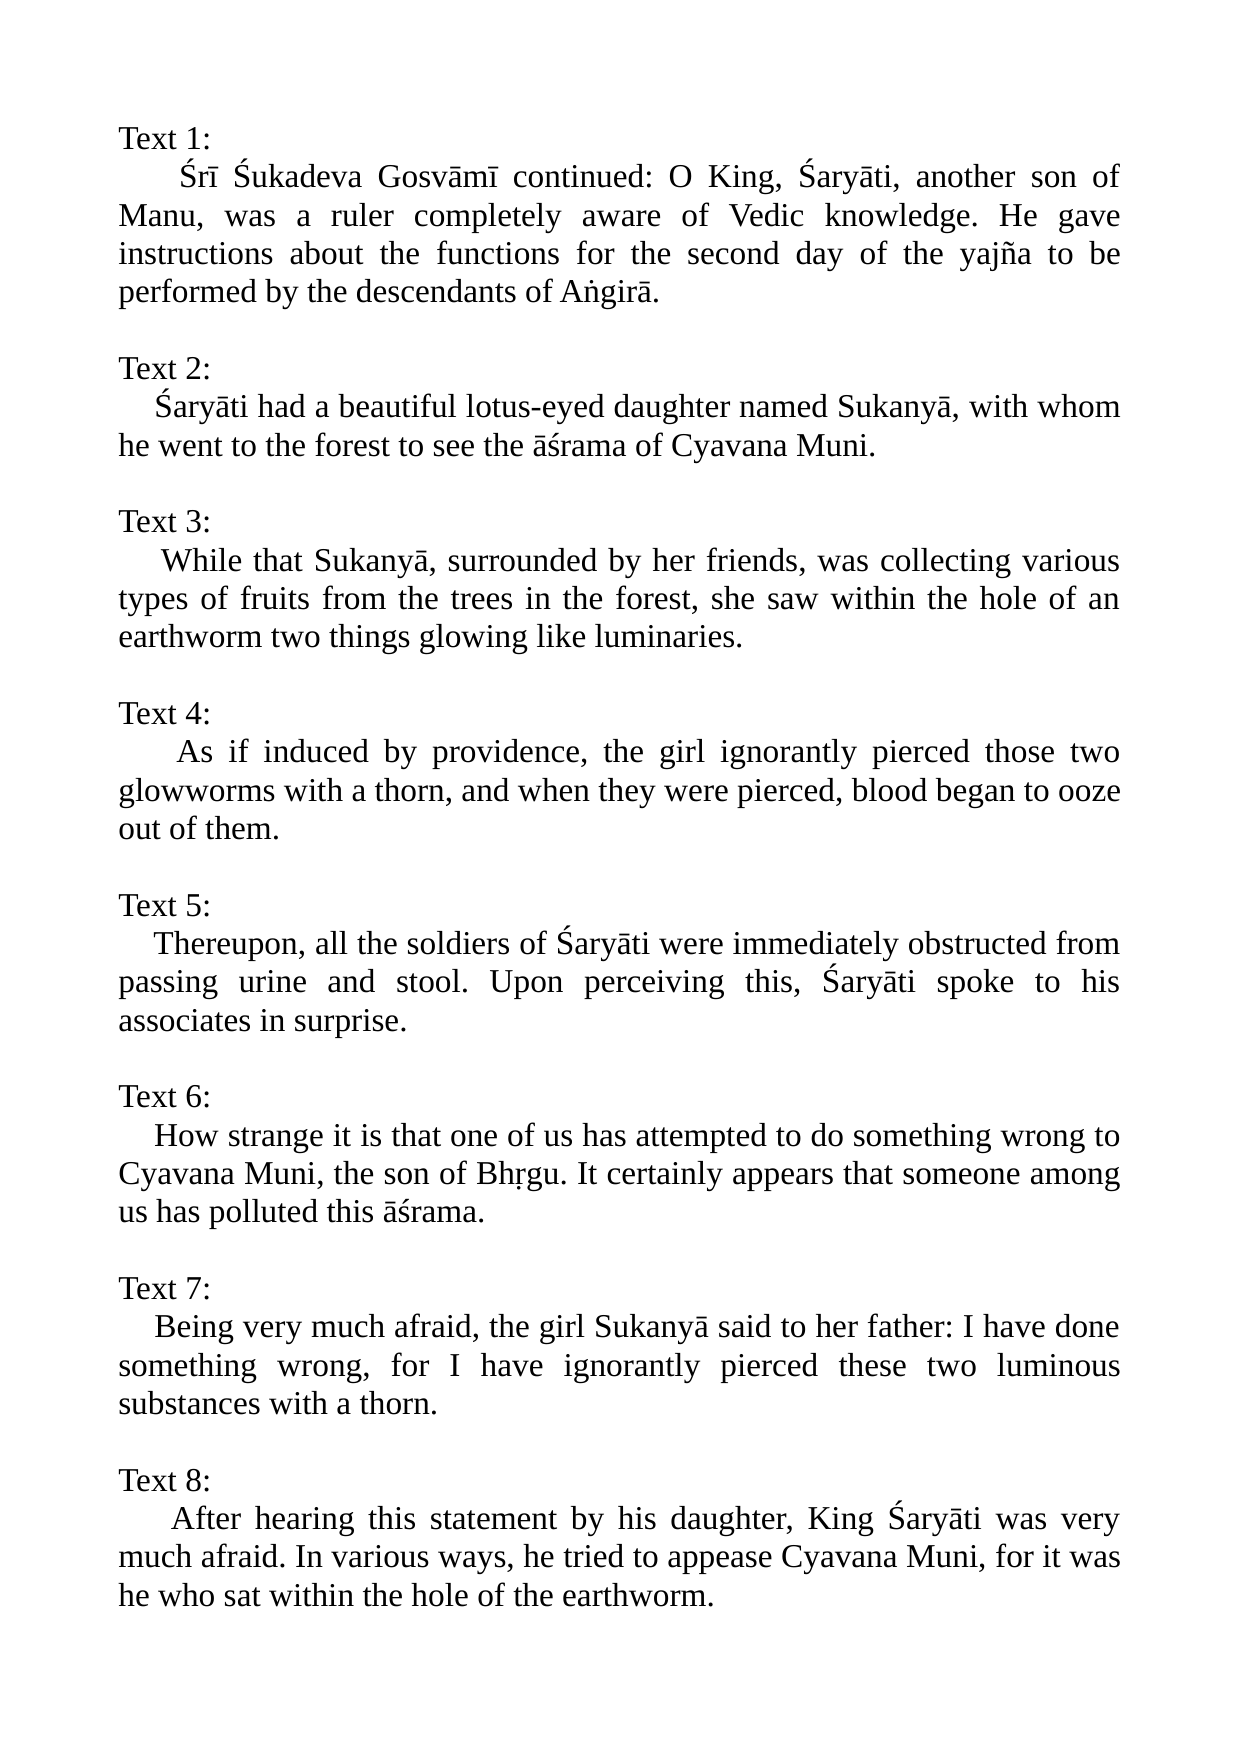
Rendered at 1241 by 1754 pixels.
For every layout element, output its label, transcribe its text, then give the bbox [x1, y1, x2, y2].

text While that Sukanyā, surrounded by her friends, was collecting various types of fruits from the trees in the forest, she saw within the hole of an earthworm two things glowing like luminaries. [118, 540, 1122, 655]
text Text 3: [118, 501, 1122, 540]
text Text 7: [118, 1268, 1122, 1306]
text Text 4: [118, 693, 1122, 731]
text Thereupon, all the soldiers of Śaryāti were immediately obstructed from passing urine and stool. Upon perceiving this, Śaryāti spoke to his associates in surprise. [118, 923, 1122, 1038]
text Text 6: [118, 1076, 1122, 1115]
text Text 1: [118, 118, 1122, 156]
text How strange it is that one of us has attempted to do something wrong to Cyavana Muni, the son of Bhṛgu. It certainly appears that someone among us has polluted this āśrama. [118, 1115, 1122, 1230]
text Being very much afraid, the girl Sukanyā said to her father: I have done something wrong, for I have ignorantly pierced these two luminous substances with a thorn. [118, 1306, 1122, 1421]
text Śrī Śukadeva Gosvāmī continued: O King, Śaryāti, another son of Manu, was a ruler completely aware of Vedic knowledge. He gave instructions about the functions for the second day of the yajña to be performed by the descendants of Aṅgirā. [118, 156, 1122, 310]
text Śaryāti had a beautiful lotus-eyed daughter named Sukanyā, with whom he went to the forest to see the āśrama of Cyavana Muni. [118, 386, 1122, 463]
text Text 8: [118, 1460, 1122, 1498]
text After hearing this statement by his daughter, King Śaryāti was very much afraid. In various ways, he tried to appease Cyavana Muni, for it was he who sat within the hole of the earthworm. [118, 1498, 1122, 1613]
text Text 2: [118, 348, 1122, 386]
text Text 5: [118, 885, 1122, 923]
text As if induced by providence, the girl ignorantly pierced those two glowworms with a thorn, and when they were pierced, blood began to ooze out of them. [118, 731, 1122, 846]
